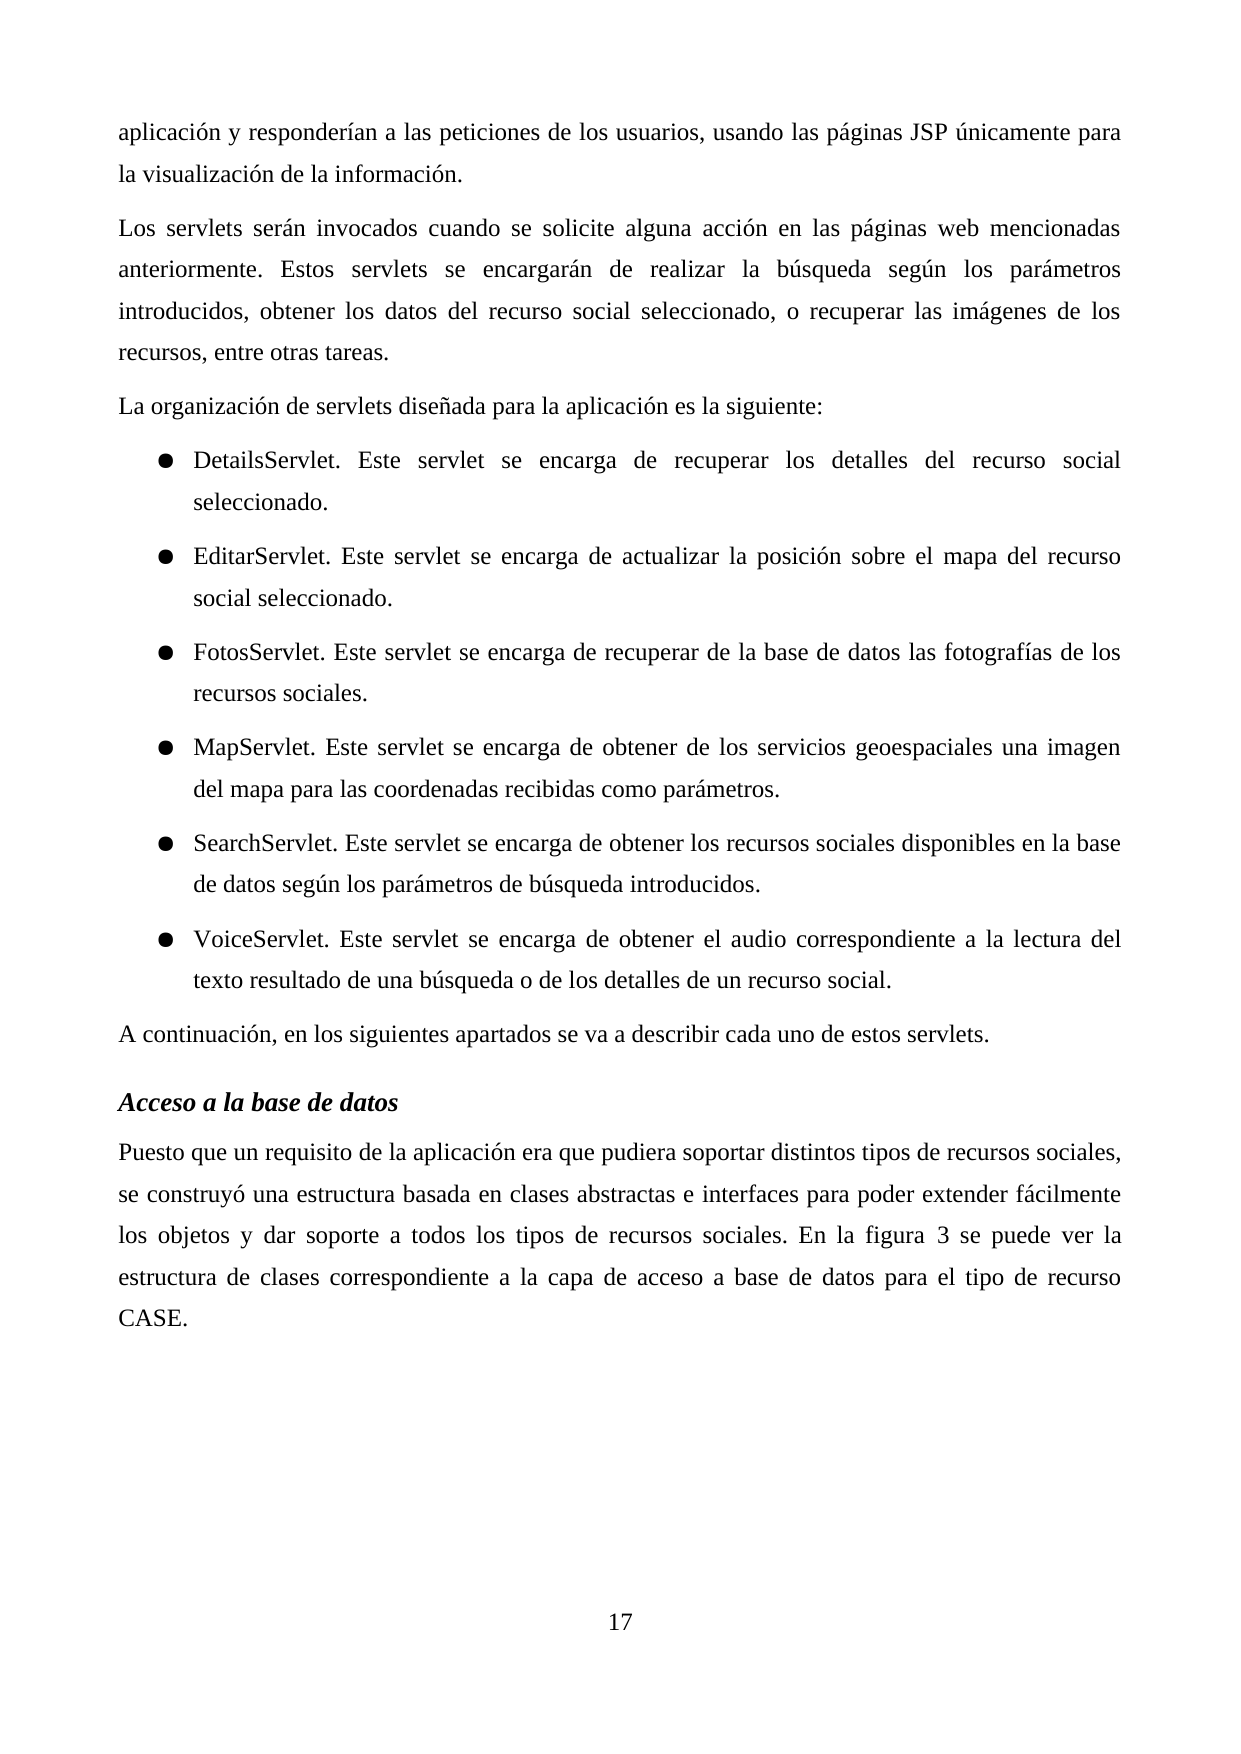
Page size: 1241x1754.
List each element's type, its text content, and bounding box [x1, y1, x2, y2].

subtitle La organización de servlets diseñada para la aplicación es la siguiente: [118, 392, 1122, 420]
subtitle Acceso a la base de datos [118, 1087, 1122, 1117]
subtitle VoiceServlet. Este servlet se encarga de obtener el audio correspondiente a la lectura del texto resultado de una búsqueda o de los detalles de un recurso social. [156, 925, 1122, 994]
subtitle aplicación y responderían a las peticiones de los usuarios, usando las páginas JSP únicamente para la visualización de la información. [118, 118, 1122, 187]
subtitle FotosServlet. Este servlet se encarga de recuperar de la base de datos las fotografías de los recursos sociales. [156, 638, 1122, 707]
subtitle Puesto que un requisito de la aplicación era que pudiera soportar distintos tipos de recursos sociales, se construyó una estructura basada en clases abstractas e interfaces para poder extender fácilmente los objetos y dar soporte a todos los tipos de recursos sociales. En la figura 3 se puede ver la estructura de clases correspondiente a la capa de acceso a base de datos para el tipo de recurso CASE. [118, 1138, 1122, 1332]
subtitle SearchServlet. Este servlet se encarga de obtener los recursos sociales disponibles en la base de datos según los parámetros de búsqueda introducidos. [156, 829, 1122, 898]
subtitle MapServlet. Este servlet se encarga de obtener de los servicios geoespaciales una imagen del mapa para las coordenadas recibidas como parámetros. [156, 733, 1122, 803]
subtitle A continuación, en los siguientes apartados se va a describir cada uno de estos servlets. [118, 1020, 1122, 1048]
subtitle EditarServlet. Este servlet se encarga de actualizar la posición sobre el mapa del recurso social seleccionado. [156, 542, 1122, 611]
subtitle DetailsServlet. Este servlet se encarga de recuperar los detalles del recurso social seleccionado. [156, 447, 1122, 516]
subtitle Los servlets serán invocados cuando se solicite alguna acción en las páginas web mencionadas anteriormente. Estos servlets se encargarán de realizar la búsqueda según los parámetros introducidos, obtener los datos del recurso social seleccionado, o recuperar las imágenes de los recursos, entre otras tareas. [118, 214, 1122, 366]
